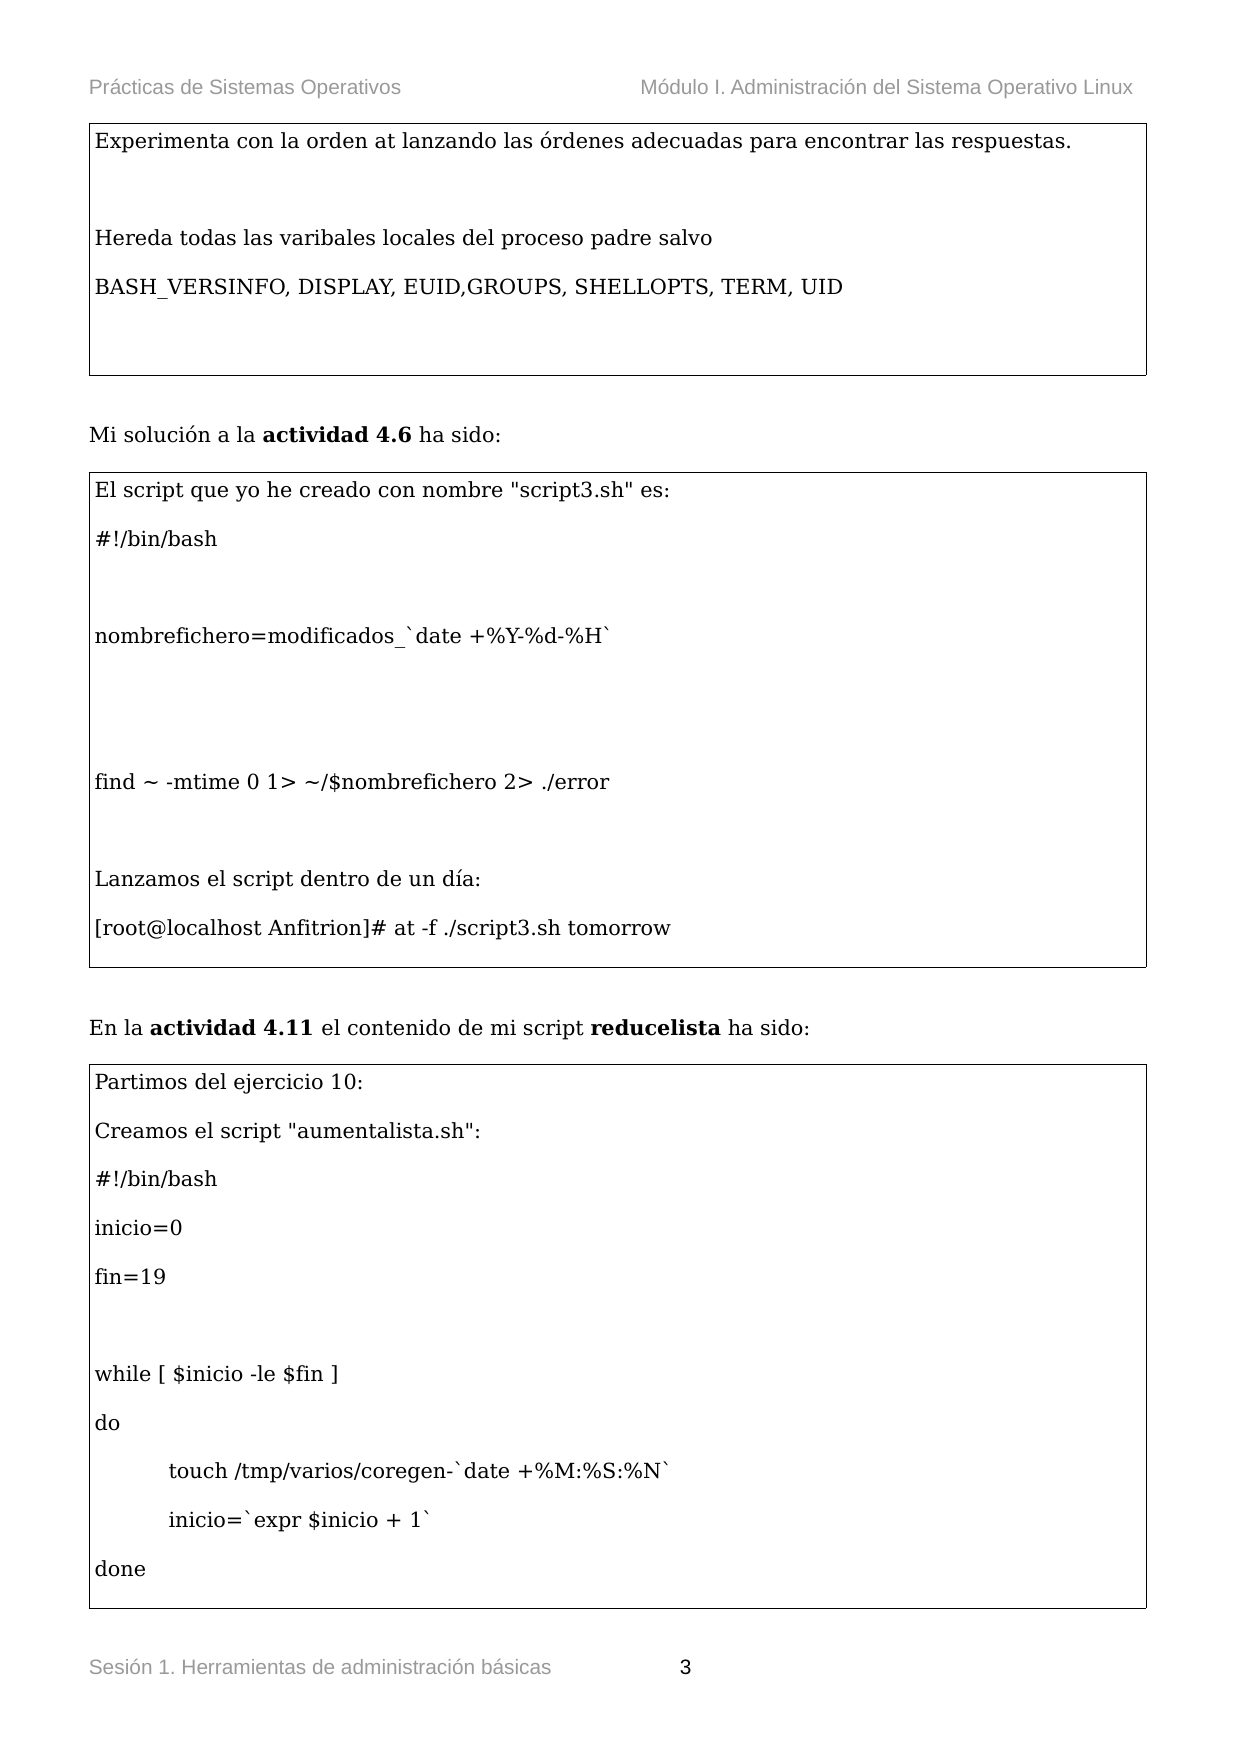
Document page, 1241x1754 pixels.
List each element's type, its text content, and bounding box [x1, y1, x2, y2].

table_header El script que yo he creado con nombre "script3.sh" es: #!/bin/bash nombrefichero=modificados_`date +%Y-%d-%H` find ~ -mtime 0 1> ~/$nombrefichero 2> ./error Lanzamos el script dentro de un día: [root@localhost Anfitrion]# at -f ./script3.sh tomorrow [90, 473, 1146, 967]
text En la actividad 4.11 el contenido de mi script reducelista ha sido: [89, 1015, 1146, 1040]
text Mi solución a la actividad 4.6 ha sido: [89, 423, 1146, 448]
table_header Experimenta con la orden at lanzando las órdenes adecuadas para encontrar las respuestas. Hereda todas las varibales locales del proceso padre salvo BASH_VERSINFO, DISPLAY, EUID,GROUPS, SHELLOPTS, TERM, UID [90, 124, 1146, 374]
table_header Partimos del ejercicio 10: Creamos el script "aumentalista.sh": #!/bin/bash inicio=0 fin=19 while [ $inicio -le $fin ] do touch /tmp/varios/coregen-`date +%M:%S:%N` inicio=`expr $inicio + 1` done [90, 1065, 1146, 1607]
